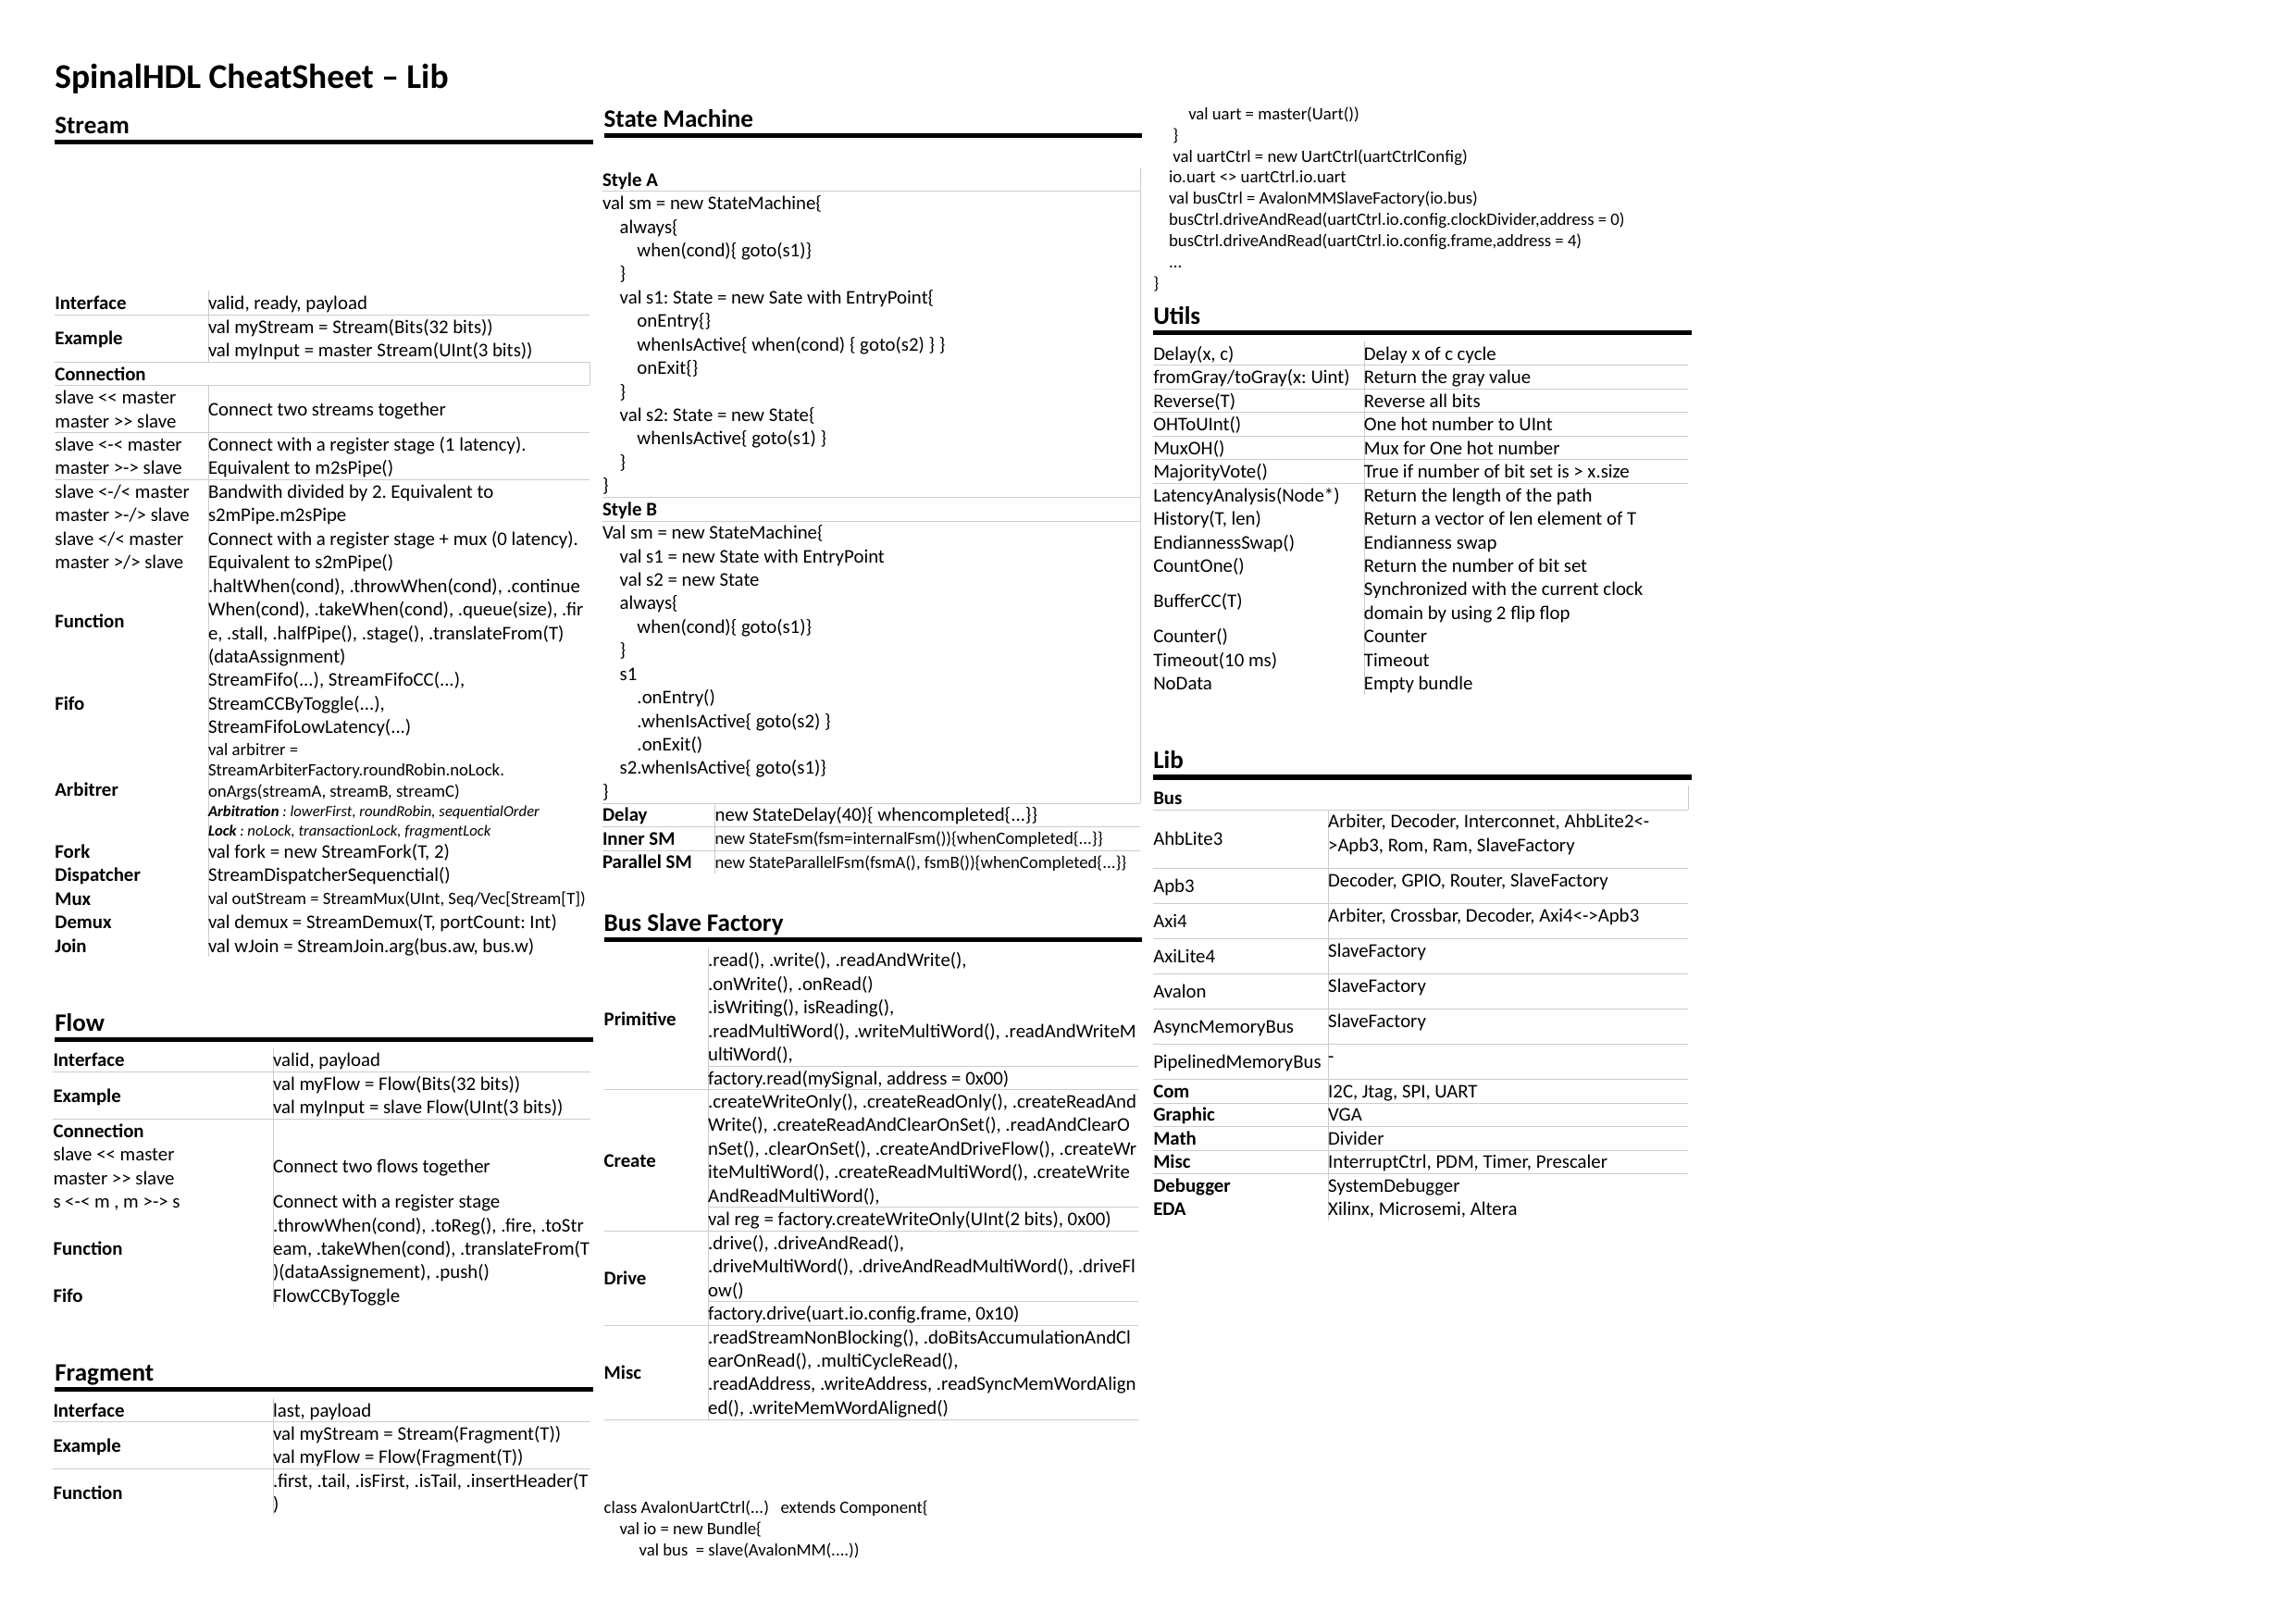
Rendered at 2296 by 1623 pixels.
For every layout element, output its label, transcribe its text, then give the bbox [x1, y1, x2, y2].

subtitle Bus Slave Factory [603, 907, 1142, 942]
table_cell SystemDebugger [1329, 1174, 1688, 1197]
table_cell val wJoin = StreamJoin.arg(bus.aw, bus.w) [209, 934, 590, 957]
text } [1153, 272, 1692, 293]
subtitle Fragment [55, 1357, 593, 1387]
table_cell factory.drive(uart.io.config.frame, 0x10) [709, 1302, 1138, 1325]
table_header valid, payload [274, 1048, 590, 1072]
table_cell Parallel SM [602, 851, 714, 873]
table_cell val arbitrer = StreamArbiterFactory.roundRobin.noLock. onArgs(streamA, streamB, streamC) Arbitration : lowerFirst, roundRobin, sequentialOrder Lock : noLock, transactionLock, fragmentLock [209, 738, 590, 839]
table_cell Inner SM [602, 827, 714, 849]
text } [1153, 124, 1692, 145]
table_cell Empty bundle [1365, 671, 1688, 695]
text val io = new Bundle{ [603, 1518, 1142, 1539]
table_cell Connection [55, 363, 590, 385]
table_cell s <-< m , m >-> s [53, 1189, 273, 1213]
table_header .read(), .write(), .readAndWrite(), .onWrite(), .onRead() .isWriting(), isReading(), .readMultiWord(), .writeMultiWord(), .readAndWriteMultiWord(), [709, 948, 1138, 1066]
text val busCtrl = AvalonMMSlaveFactory(io.bus) [1153, 187, 1692, 208]
table_cell Graphic [1153, 1104, 1328, 1126]
table_cell StreamFifo(...), StreamFifoCC(...), StreamCCByToggle(...), StreamFifoLowLatency(...) [209, 668, 590, 738]
table_cell Timeout [1365, 648, 1688, 671]
table_cell Xilinx, Microsemi, Altera [1329, 1197, 1688, 1220]
table_cell Arbitrer [55, 738, 208, 839]
subtitle Flow [55, 1007, 593, 1037]
table_cell AxiLite4 [1153, 939, 1328, 973]
table_header valid, ready, payload [209, 291, 590, 315]
table_cell val myStream = Stream(Fragment(T)) val myFlow = Flow(Fragment(T)) [274, 1422, 590, 1468]
table_cell Drive [604, 1232, 708, 1325]
table_cell Val sm = new StateMachine{ val s1 = new State with EntryPoint val s2 = new State always{ when(cond){ goto(s1)} } s1 .onEntry() .whenIsActive{ goto(s2) } .onExit() s2.whenIsActive{ goto(s1)} } [602, 522, 1140, 802]
table_cell .haltWhen(cond), .throwWhen(cond), .continueWhen(cond), .takeWhen(cond), .queue(size), .fire, .stall, .halfPipe(), .stage(), .translateFrom(T)(dataAssignment) [209, 574, 590, 668]
table_cell Demux [55, 911, 208, 934]
table_cell Counter [1365, 625, 1688, 648]
table_cell factory.read(mySignal, address = 0x00) [709, 1067, 1138, 1089]
table_cell Fork [55, 839, 208, 863]
table_cell Return the number of bit set [1365, 553, 1688, 577]
table_cell OHToUInt() [1153, 413, 1364, 436]
table_cell Example [53, 1072, 273, 1119]
table_header Delay(x, c) [1153, 341, 1364, 365]
table_cell Endianness swap [1365, 530, 1688, 553]
table_cell Connect with a register stage + mux (0 latency). Equivalent to s2mPipe() [209, 527, 590, 574]
table_cell MuxOH() [1153, 437, 1364, 459]
table_cell Return the length of the path [1365, 484, 1688, 506]
table_cell .throwWhen(cond), .toReg(), .fire, .toStream, .takeWhen(cond), .translateFrom(T)(dataAssignement), .push() [274, 1213, 590, 1283]
table_cell Counter() [1153, 625, 1364, 648]
table_cell Misc [604, 1326, 708, 1419]
table_cell .createWriteOnly(), .createReadOnly(), .createReadAndWrite(), .createReadAndClearOnSet(), .readAndClearOnSet(), .clearOnSet(), .createAndDriveFlow(), .createWriteMultiWord(), .createReadMultiWord(), .createWriteAndReadMultiWord(), [709, 1090, 1138, 1207]
table_cell Mux for One hot number [1365, 437, 1688, 459]
table_cell Connect with a register stage [274, 1189, 590, 1213]
table_cell slave << master master >> slave [55, 386, 208, 432]
table_cell Connect two streams together [209, 386, 590, 432]
table_cell Function [53, 1213, 273, 1283]
table_cell .drive(), .driveAndRead(), .driveMultiWord(), .driveAndReadMultiWord(), .driveFlow() [709, 1232, 1138, 1301]
table_cell FlowCCByToggle [274, 1283, 590, 1307]
table_cell val sm = new StateMachine{ always{ when(cond){ goto(s1)} } val s1: State = new Sate with EntryPoint{ onEntry{} whenIsActive{ when(cond) { goto(s2) } } onExit{} } val s2: State = new State{ whenIsActive{ goto(s1) } } } [602, 192, 1140, 497]
table_cell Return a vector of len element of T [1365, 507, 1688, 530]
text busCtrl.driveAndRead(uartCtrl.io.conﬁg.clockDivider,address = 0) [1153, 208, 1692, 229]
table_cell Reverse(T) [1153, 390, 1364, 412]
table_cell Arbiter, Crossbar, Decoder, Axi4<->Apb3 [1329, 904, 1688, 938]
table_cell Decoder, GPIO, Router, SlaveFactory [1329, 869, 1688, 903]
table_cell slave <-/< master master >-/> slave [55, 480, 208, 527]
table_header Bus [1153, 786, 1688, 809]
table_cell val outStream = StreamMux(UInt, Seq/Vec[Stream[T]) [209, 886, 590, 910]
table_cell Mux [55, 886, 208, 910]
table_cell Apb3 [1153, 869, 1328, 903]
table_cell CountOne() [1153, 553, 1364, 577]
table_cell I2C, Jtag, SPI, UART [1329, 1080, 1688, 1103]
table_header Style A [602, 167, 1140, 191]
table_cell - [1329, 1045, 1688, 1079]
subtitle Lib [1153, 744, 1692, 774]
table_cell Connection [53, 1120, 273, 1142]
table_cell Divider [1329, 1127, 1688, 1150]
table_cell Function [53, 1469, 273, 1516]
table_cell Arbiter, Decoder, Interconnet, AhbLite2<->Apb3, Rom, Ram, SlaveFactory [1329, 811, 1688, 868]
text busCtrl.driveAndRead(uartCtrl.io.conﬁg.frame,address = 4) [1153, 229, 1692, 251]
table_cell Synchronized with the current clock domain by using 2 flip flop [1365, 577, 1688, 624]
table_cell Fifo [53, 1283, 273, 1307]
table_cell EndiannessSwap() [1153, 530, 1364, 553]
table_cell slave <-< master master >-> slave [55, 433, 208, 479]
table_cell [274, 1120, 590, 1142]
table_cell SlaveFactory [1329, 939, 1688, 973]
table_cell One hot number to UInt [1365, 413, 1688, 436]
table_cell Fifo [55, 668, 208, 738]
table_cell MajorityVote() [1153, 460, 1364, 483]
table_cell new StateParallelFsm(fsmA(), fsmB()){whenCompleted{...}} [715, 851, 1140, 873]
table_cell True if number of bit set is > x.size [1365, 460, 1688, 483]
table_cell BufferCC(T) [1153, 577, 1364, 624]
table_cell Connect two flows together [274, 1143, 590, 1189]
table_cell Example [55, 316, 208, 362]
table_cell VGA [1329, 1104, 1688, 1126]
table_cell fromGray/toGray(x: Uint) [1153, 365, 1364, 389]
subtitle State Machine [603, 103, 1142, 138]
table_cell Reverse all bits [1365, 390, 1688, 412]
text val uartCtrl = new UartCtrl(uartCtrlConﬁg) [1153, 145, 1692, 166]
table_cell Delay [602, 804, 714, 826]
table_cell slave << master master >> slave [53, 1143, 273, 1189]
table_cell Join [55, 934, 208, 957]
table_cell Style B [602, 498, 1140, 520]
table_cell Math [1153, 1127, 1328, 1150]
table_cell Example [53, 1422, 273, 1468]
table_header last, payload [274, 1398, 590, 1421]
table_header Interface [55, 291, 208, 315]
table_header Delay x of c cycle [1365, 341, 1688, 365]
table_cell Return the gray value [1365, 365, 1688, 389]
table_cell Com [1153, 1080, 1328, 1103]
table_cell .first, .tail, .isFirst, .isTail, .insertHeader(T) [274, 1469, 590, 1516]
text io.uart <> uartCtrl.io.uart [1153, 166, 1692, 187]
table_header Primitive [604, 948, 708, 1089]
table_cell StreamDispatcherSequenctial() [209, 863, 590, 886]
text val bus = slave(AvalonMM(....)) [603, 1539, 1142, 1560]
table_cell Create [604, 1090, 708, 1231]
text val uart = master(Uart()) [1153, 103, 1692, 124]
table_cell Timeout(10 ms) [1153, 648, 1364, 671]
subtitle Utils [1153, 300, 1692, 330]
table_cell Connect with a register stage (1 latency). Equivalent to m2sPipe() [209, 433, 590, 479]
table_cell val myStream = Stream(Bits(32 bits)) val myInput = master Stream(UInt(3 bits)) [209, 316, 590, 362]
text ... [1153, 251, 1692, 272]
table_cell val myFlow = Flow(Bits(32 bits)) val myInput = slave Flow(UInt(3 bits)) [274, 1072, 590, 1119]
table_cell AhbLite3 [1153, 811, 1328, 868]
table_cell slave </< master master >/> slave [55, 527, 208, 574]
table_cell val demux = StreamDemux(T, portCount: Int) [209, 911, 590, 934]
subtitle Stream [55, 109, 593, 140]
table_cell InterruptCtrl, PDM, Timer, Prescaler [1329, 1151, 1688, 1173]
table_cell AsyncMemoryBus [1153, 1010, 1328, 1044]
table_cell Misc [1153, 1151, 1328, 1173]
table_cell Avalon [1153, 974, 1328, 1009]
table_cell val reg = factory.createWriteOnly(UInt(2 bits), 0x00) [709, 1208, 1138, 1231]
table_cell Bandwith divided by 2. Equivalent to s2mPipe.m2sPipe [209, 480, 590, 527]
table_cell EDA [1153, 1197, 1328, 1220]
table_cell SlaveFactory [1329, 974, 1688, 1009]
table_cell NoData [1153, 671, 1364, 695]
table_cell new StateDelay(40){ whencompleted{...}} [715, 804, 1140, 826]
table_cell val fork = new StreamFork(T, 2) [209, 839, 590, 863]
table_cell Dispatcher [55, 863, 208, 886]
text class AvalonUartCtrl(...) extends Component{ [603, 1496, 1142, 1518]
table_cell LatencyAnalysis(Node*) [1153, 484, 1364, 506]
table_cell new StateFsm(fsm=internalFsm()){whenCompleted{...}} [715, 827, 1140, 849]
table_cell History(T, len) [1153, 507, 1364, 530]
table_header Interface [53, 1048, 273, 1072]
table_cell .readStreamNonBlocking(), .doBitsAccumulationAndClearOnRead(), .multiCycleRead(), .readAddress, .writeAddress, .readSyncMemWordAligned(), .writeMemWordAligned() [709, 1326, 1138, 1419]
table_cell SlaveFactory [1329, 1010, 1688, 1044]
table_cell Function [55, 574, 208, 668]
table_cell Debugger [1153, 1174, 1328, 1197]
table_cell Axi4 [1153, 904, 1328, 938]
table_cell PipelinedMemoryBus [1153, 1045, 1328, 1079]
table_header Interface [53, 1398, 273, 1421]
